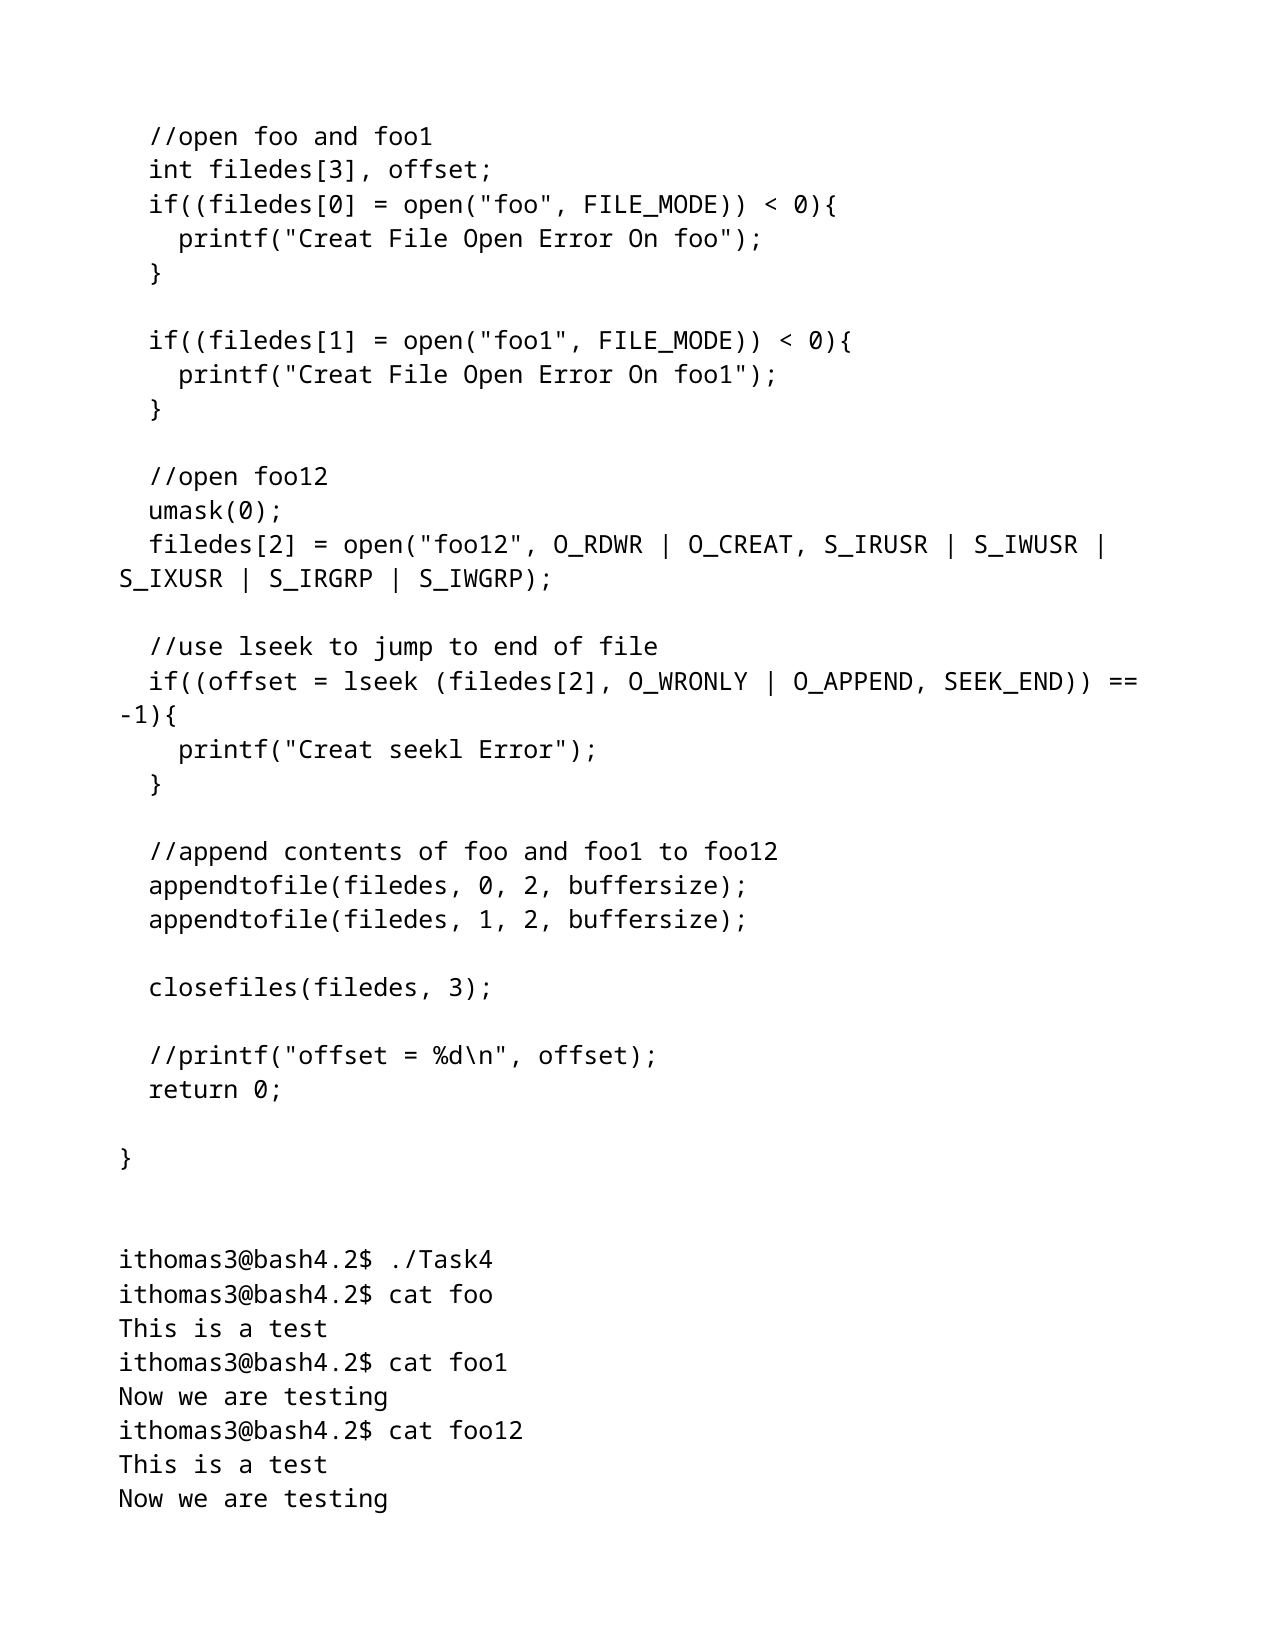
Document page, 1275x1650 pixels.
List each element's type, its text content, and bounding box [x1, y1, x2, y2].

text ithomas3@bash4.2$ cat foo1 [118, 1344, 1157, 1378]
text } [118, 765, 1157, 799]
text if((filedes[0] = open("foo", FILE_MODE)) < 0){ [118, 186, 1157, 220]
text } [118, 254, 1157, 288]
text ithomas3@bash4.2$ cat foo12 [118, 1412, 1157, 1447]
text printf("Creat seekl Error"); [118, 731, 1157, 765]
text //use lseek to jump to end of file [118, 629, 1157, 663]
text umask(0); [118, 493, 1157, 527]
text ithomas3@bash4.2$ ./Task4 [118, 1242, 1157, 1276]
text appendtofile(filedes, 1, 2, buffersize); [118, 902, 1157, 936]
text int filedes[3], offset; [118, 152, 1157, 186]
text return 0; [118, 1072, 1157, 1106]
text Now we are testing [118, 1481, 1157, 1515]
text //printf("offset = %d\n", offset); [118, 1038, 1157, 1072]
text } [118, 1140, 1157, 1174]
text if((filedes[1] = open("foo1", FILE_MODE)) < 0){ [118, 322, 1157, 357]
text //open foo and foo1 [118, 118, 1157, 152]
text if((offset = lseek (filedes[2], O_WRONLY | O_APPEND, SEEK_END)) == -1){ [118, 663, 1157, 731]
text appendtofile(filedes, 0, 2, buffersize); [118, 867, 1157, 902]
text closefiles(filedes, 3); [118, 970, 1157, 1004]
text //open foo12 [118, 459, 1157, 493]
text } [118, 391, 1157, 425]
text Now we are testing [118, 1378, 1157, 1412]
text This is a test [118, 1310, 1157, 1344]
text //append contents of foo and foo1 to foo12 [118, 833, 1157, 867]
text ithomas3@bash4.2$ cat foo [118, 1276, 1157, 1310]
text printf("Creat File Open Error On foo1"); [118, 357, 1157, 391]
text filedes[2] = open("foo12", O_RDWR | O_CREAT, S_IRUSR | S_IWUSR | S_IXUSR | S_IRGRP | S_IWGRP); [118, 527, 1157, 595]
text printf("Creat File Open Error On foo"); [118, 220, 1157, 254]
text This is a test [118, 1447, 1157, 1481]
